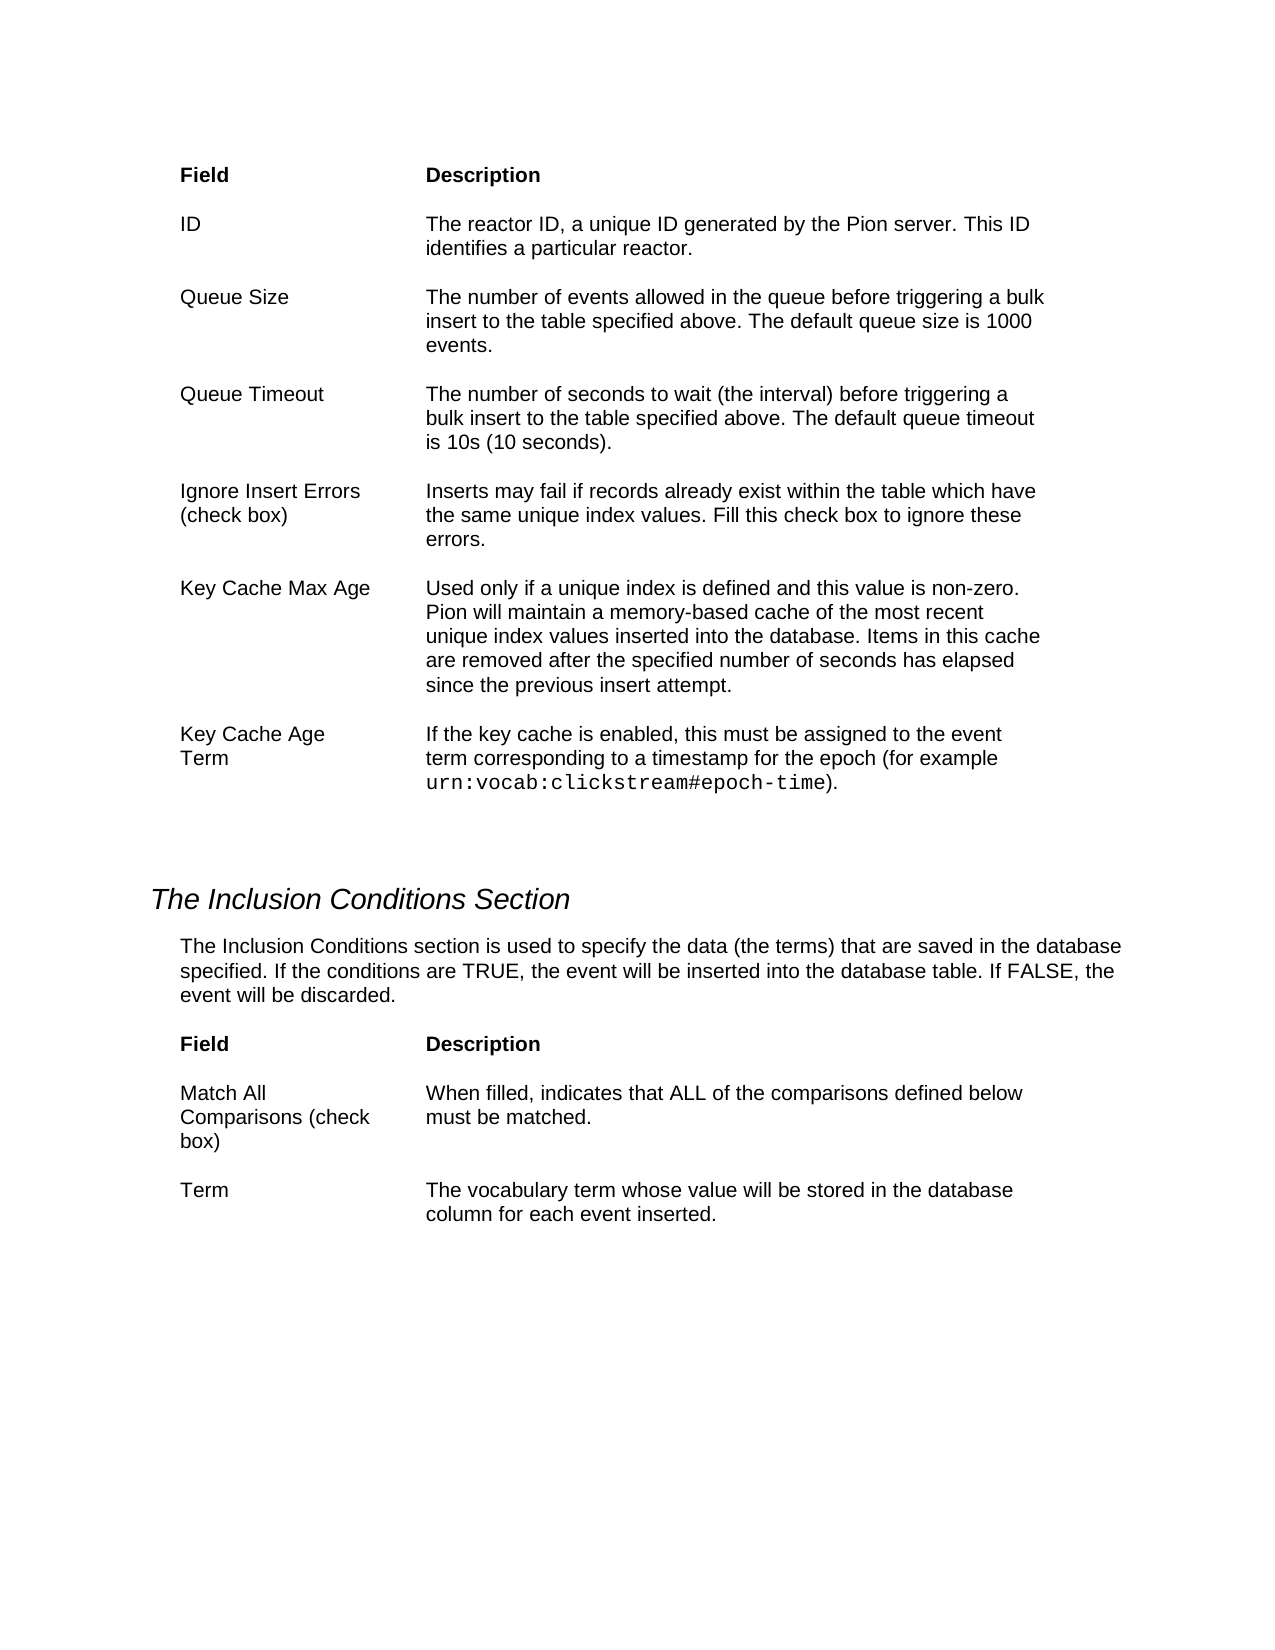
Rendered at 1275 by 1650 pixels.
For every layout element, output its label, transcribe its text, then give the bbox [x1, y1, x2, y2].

table_cell Key Cache Age Term [139, 709, 384, 808]
table_cell Queue Size [139, 272, 384, 369]
table_cell Used only if a unique index is defined and this value is non-zero. Pion will maintain a memory-based cache of the most recent unique index values inserted into the database. Items in this cache are removed after the specified number of seconds has elapsed since the previous insert attempt. [384, 564, 1061, 709]
table_header Description [384, 150, 1061, 199]
table_cell When filled, indicates that ALL of the comparisons defined below must be matched. [384, 1068, 1061, 1165]
table_header Field [139, 1019, 384, 1068]
table_cell Inserts may fail if records already exist within the table which have the same unique index values. Fill this check box to ignore these errors. [384, 467, 1061, 564]
table_cell The number of events allowed in the queue before triggering a bulk insert to the table specified above. The default queue size is 1000 events. [384, 272, 1061, 369]
table_header Field [139, 150, 384, 199]
subtitle The Inclusion Conditions Section [150, 882, 1125, 916]
table_cell Term [139, 1165, 384, 1238]
table_cell The reactor ID, a unique ID generated by the Pion server. This ID identifies a particular reactor. [384, 199, 1061, 272]
table_cell The number of seconds to wait (the interval) before triggering a bulk insert to the table specified above. The default queue timeout is 10s (10 seconds). [384, 369, 1061, 467]
table_cell If the key cache is enabled, this must be assigned to the event term corresponding to a timestamp for the epoch (for example urn:vocab:clickstream#epoch-time). [384, 709, 1061, 808]
table_cell Queue Timeout [139, 369, 384, 467]
table_cell Match All Comparisons (check box) [139, 1068, 384, 1165]
table_cell ID [139, 199, 384, 272]
table_cell Key Cache Max Age [139, 564, 384, 709]
table_cell The vocabulary term whose value will be stored in the database column for each event inserted. [384, 1165, 1061, 1238]
table_header Description [384, 1019, 1061, 1068]
table_cell Ignore Insert Errors (check box) [139, 467, 384, 564]
text The Inclusion Conditions section is used to specify the data (the terms) that are saved in the database specified. If the conditions are TRUE, the event will be inserted into the database table. If FALSE, the event will be discarded. [180, 934, 1125, 1007]
